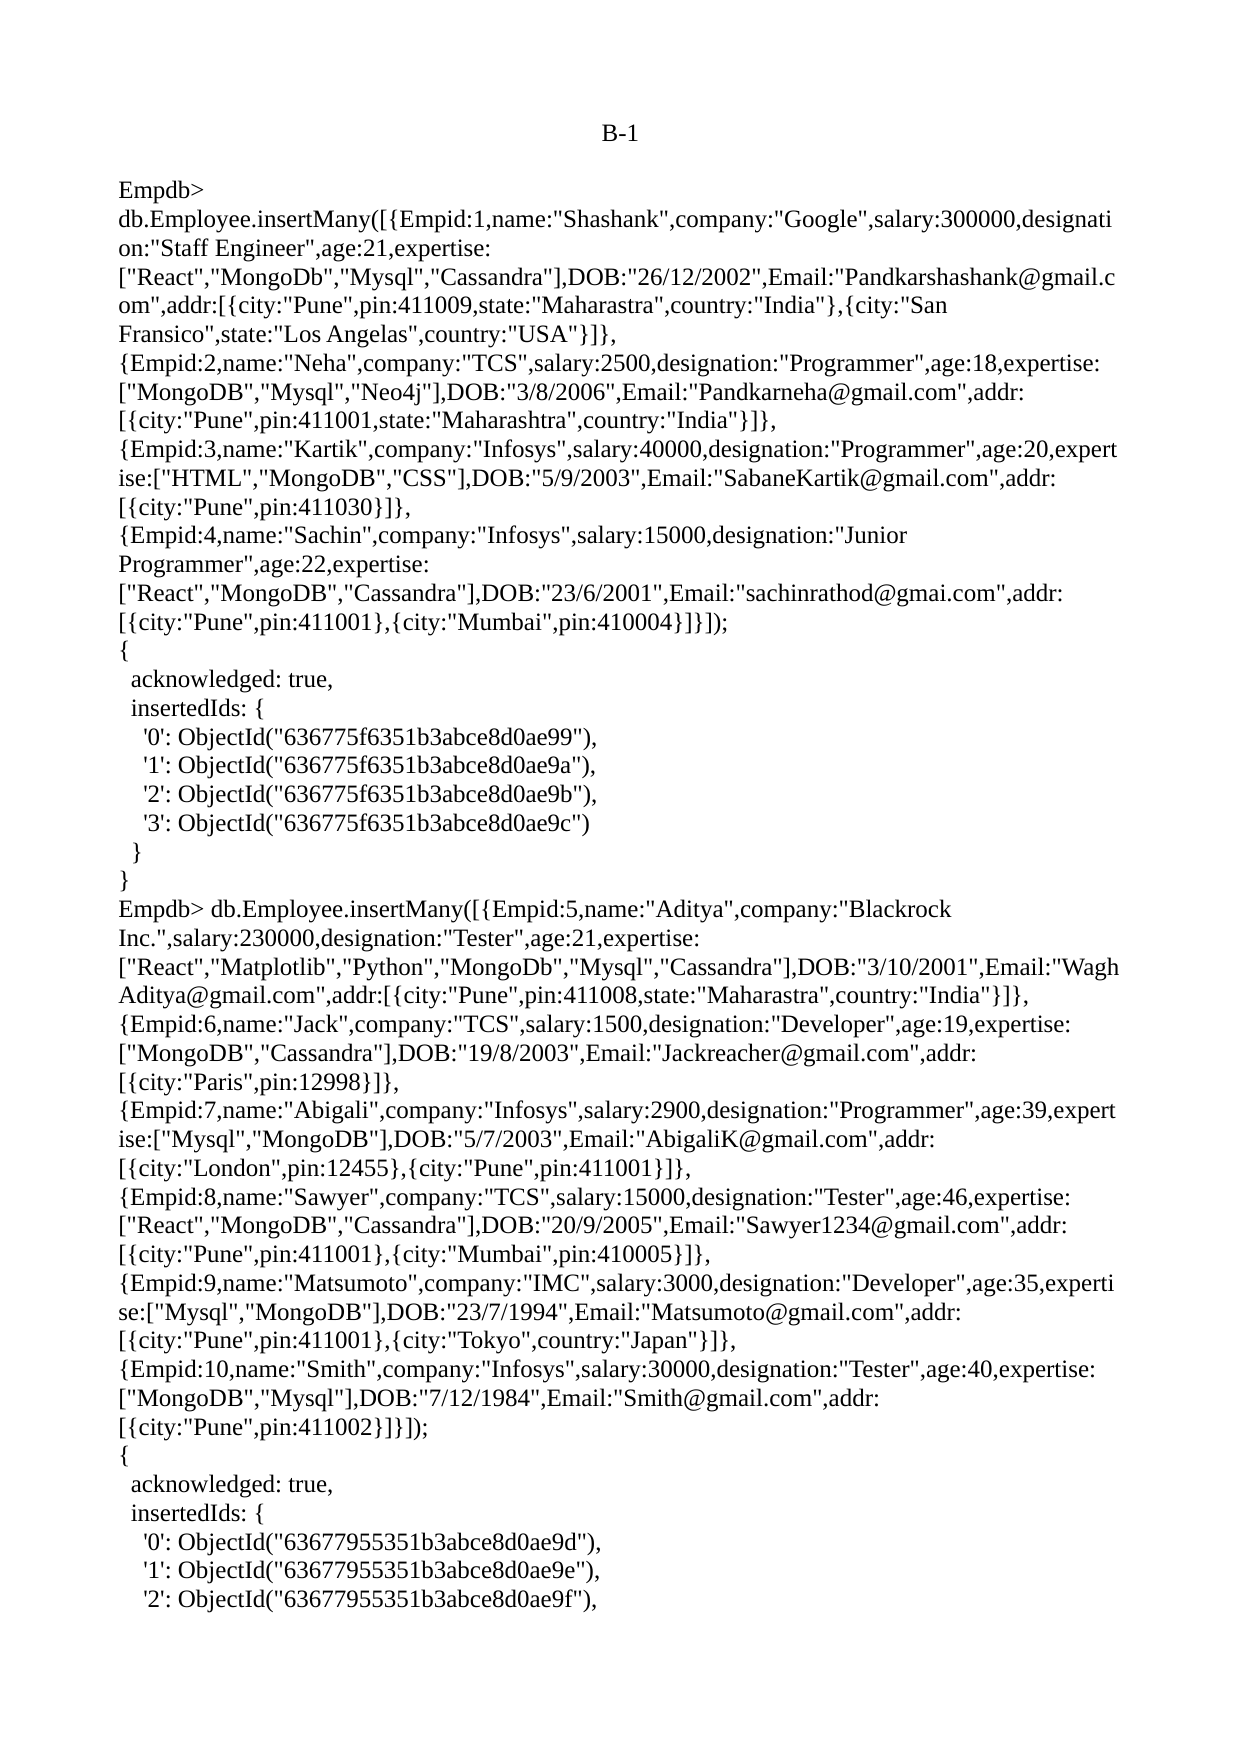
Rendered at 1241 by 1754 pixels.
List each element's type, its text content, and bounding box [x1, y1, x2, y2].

text } [118, 837, 1122, 866]
text { [118, 1441, 1122, 1469]
text '1': ObjectId("63677955351b3abce8d0ae9e"), [118, 1556, 1122, 1584]
text insertedIds: { [118, 1498, 1122, 1527]
text } [118, 866, 1122, 894]
text acknowledged: true, [118, 664, 1122, 693]
text '3': ObjectId("636775f6351b3abce8d0ae9c") [118, 808, 1122, 837]
text '0': ObjectId("636775f6351b3abce8d0ae99"), [118, 722, 1122, 751]
text Empdb> db.Employee.insertMany([{Empid:5,name:"Aditya",company:"Blackrock Inc.",salary:230000,designation:"Tester",age:21,expertise:["React","Matplotlib","Python","MongoDb","Mysql","Cassandra"],DOB:"3/10/2001",Email:"WaghAditya@gmail.com",addr:[{city:"Pune",pin:411008,state:"Maharastra",country:"India"}]},{Empid:6,name:"Jack",company:"TCS",salary:1500,designation:"Developer",age:19,expertise:["MongoDB","Cassandra"],DOB:"19/8/2003",Email:"Jackreacher@gmail.com",addr:[{city:"Paris",pin:12998}]},{Empid:7,name:"Abigali",company:"Infosys",salary:2900,designation:"Programmer",age:39,expertise:["Mysql","MongoDB"],DOB:"5/7/2003",Email:"AbigaliK@gmail.com",addr:[{city:"London",pin:12455},{city:"Pune",pin:411001}]},{Empid:8,name:"Sawyer",company:"TCS",salary:15000,designation:"Tester",age:46,expertise:["React","MongoDB","Cassandra"],DOB:"20/9/2005",Email:"Sawyer1234@gmail.com",addr:[{city:"Pune",pin:411001},{city:"Mumbai",pin:410005}]},{Empid:9,name:"Matsumoto",company:"IMC",salary:3000,designation:"Developer",age:35,expertise:["Mysql","MongoDB"],DOB:"23/7/1994",Email:"Matsumoto@gmail.com",addr:[{city:"Pune",pin:411001},{city:"Tokyo",country:"Japan"}]},{Empid:10,name:"Smith",company:"Infosys",salary:30000,designation:"Tester",age:40,expertise:["MongoDB","Mysql"],DOB:"7/12/1984",Email:"Smith@gmail.com",addr:[{city:"Pune",pin:411002}]}]); [118, 894, 1122, 1441]
text acknowledged: true, [118, 1469, 1122, 1498]
text '2': ObjectId("636775f6351b3abce8d0ae9b"), [118, 779, 1122, 808]
text '1': ObjectId("636775f6351b3abce8d0ae9a"), [118, 751, 1122, 779]
text { [118, 636, 1122, 664]
text insertedIds: { [118, 693, 1122, 722]
text Empdb> db.Employee.insertMany([{Empid:1,name:"Shashank",company:"Google",salary:300000,designation:"Staff Engineer",age:21,expertise:["React","MongoDb","Mysql","Cassandra"],DOB:"26/12/2002",Email:"Pandkarshashank@gmail.com",addr:[{city:"Pune",pin:411009,state:"Maharastra",country:"India"},{city:"San Fransico",state:"Los Angelas",country:"USA"}]},{Empid:2,name:"Neha",company:"TCS",salary:2500,designation:"Programmer",age:18,expertise:["MongoDB","Mysql","Neo4j"],DOB:"3/8/2006",Email:"Pandkarneha@gmail.com",addr:[{city:"Pune",pin:411001,state:"Maharashtra",country:"India"}]},{Empid:3,name:"Kartik",company:"Infosys",salary:40000,designation:"Programmer",age:20,expertise:["HTML","MongoDB","CSS"],DOB:"5/9/2003",Email:"SabaneKartik@gmail.com",addr:[{city:"Pune",pin:411030}]},{Empid:4,name:"Sachin",company:"Infosys",salary:15000,designation:"Junior Programmer",age:22,expertise:["React","MongoDB","Cassandra"],DOB:"23/6/2001",Email:"sachinrathod@gmai.com",addr:[{city:"Pune",pin:411001},{city:"Mumbai",pin:410004}]}]); [118, 176, 1122, 636]
text '0': ObjectId("63677955351b3abce8d0ae9d"), [118, 1527, 1122, 1556]
text B-1 [118, 118, 1122, 147]
text '2': ObjectId("63677955351b3abce8d0ae9f"), [118, 1584, 1122, 1613]
